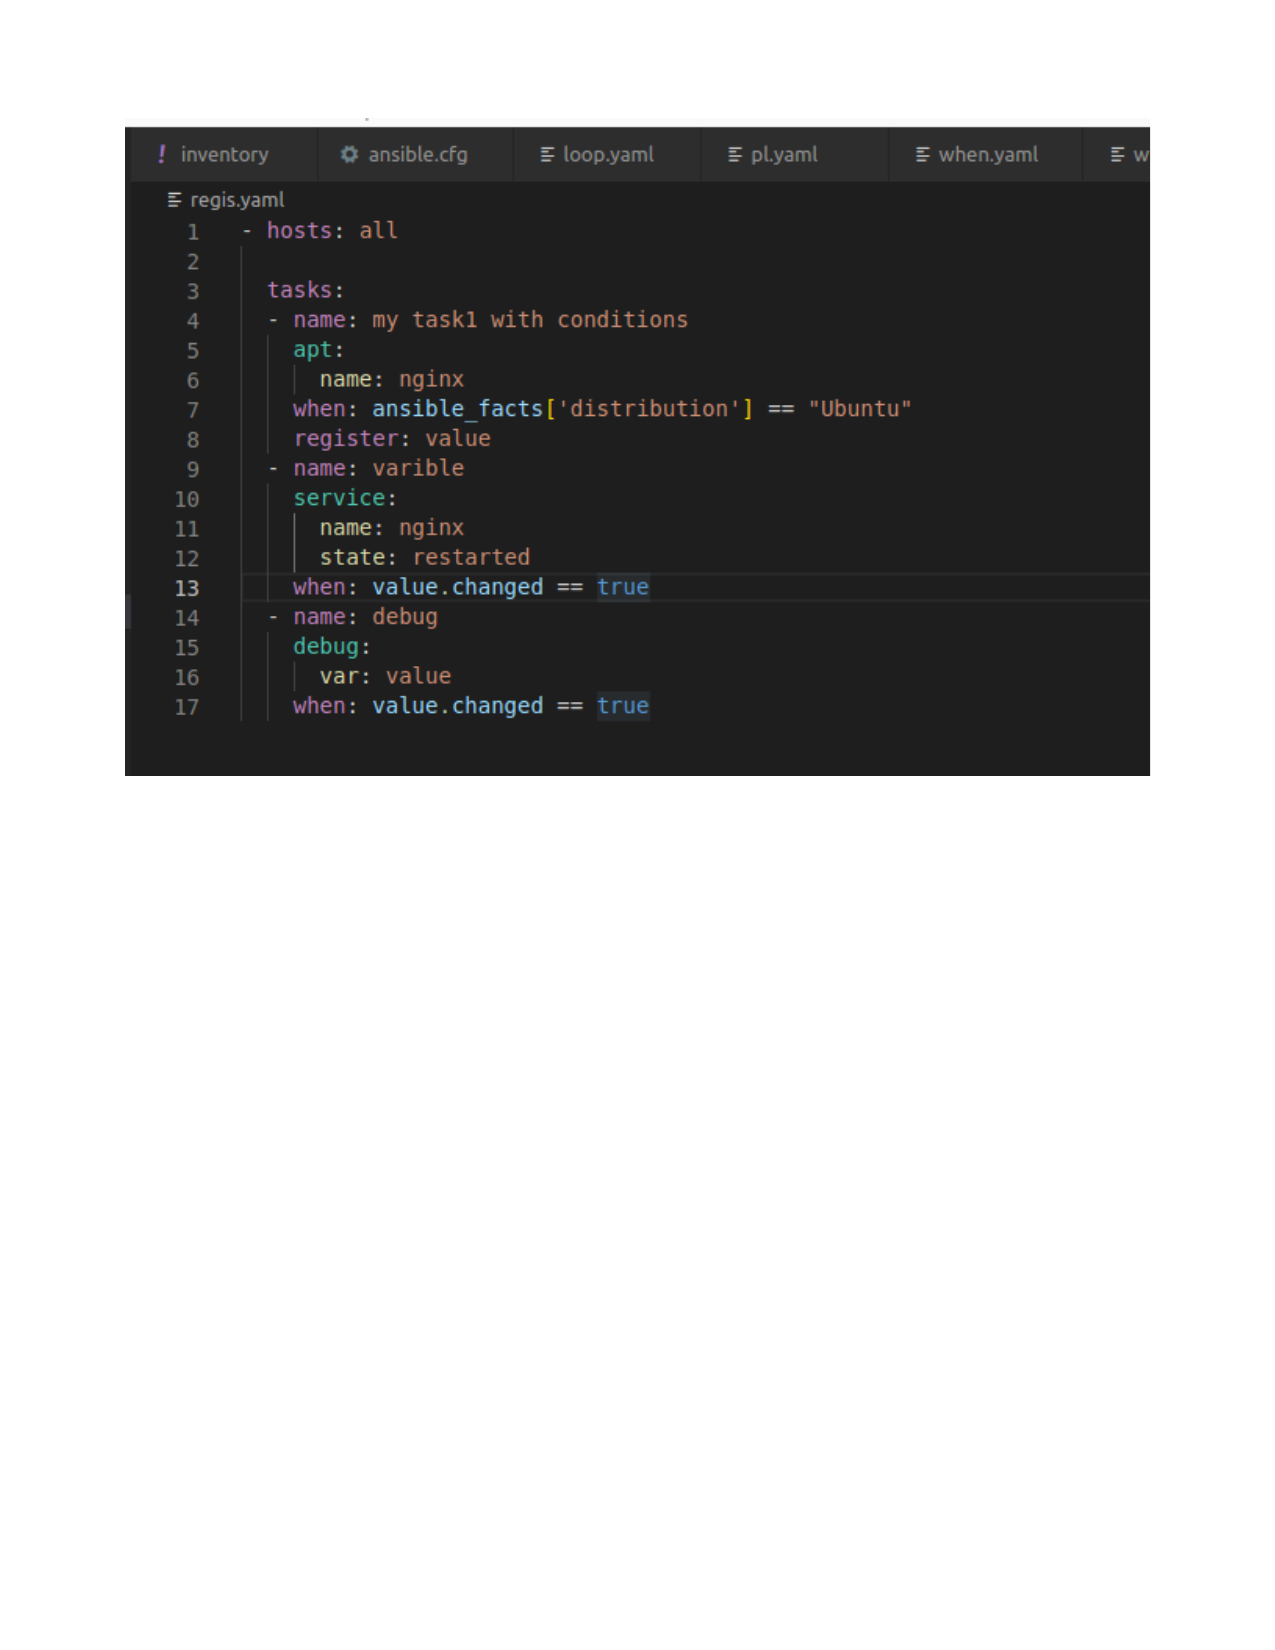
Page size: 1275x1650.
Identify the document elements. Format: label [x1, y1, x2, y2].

picture [125, 118, 1150, 776]
